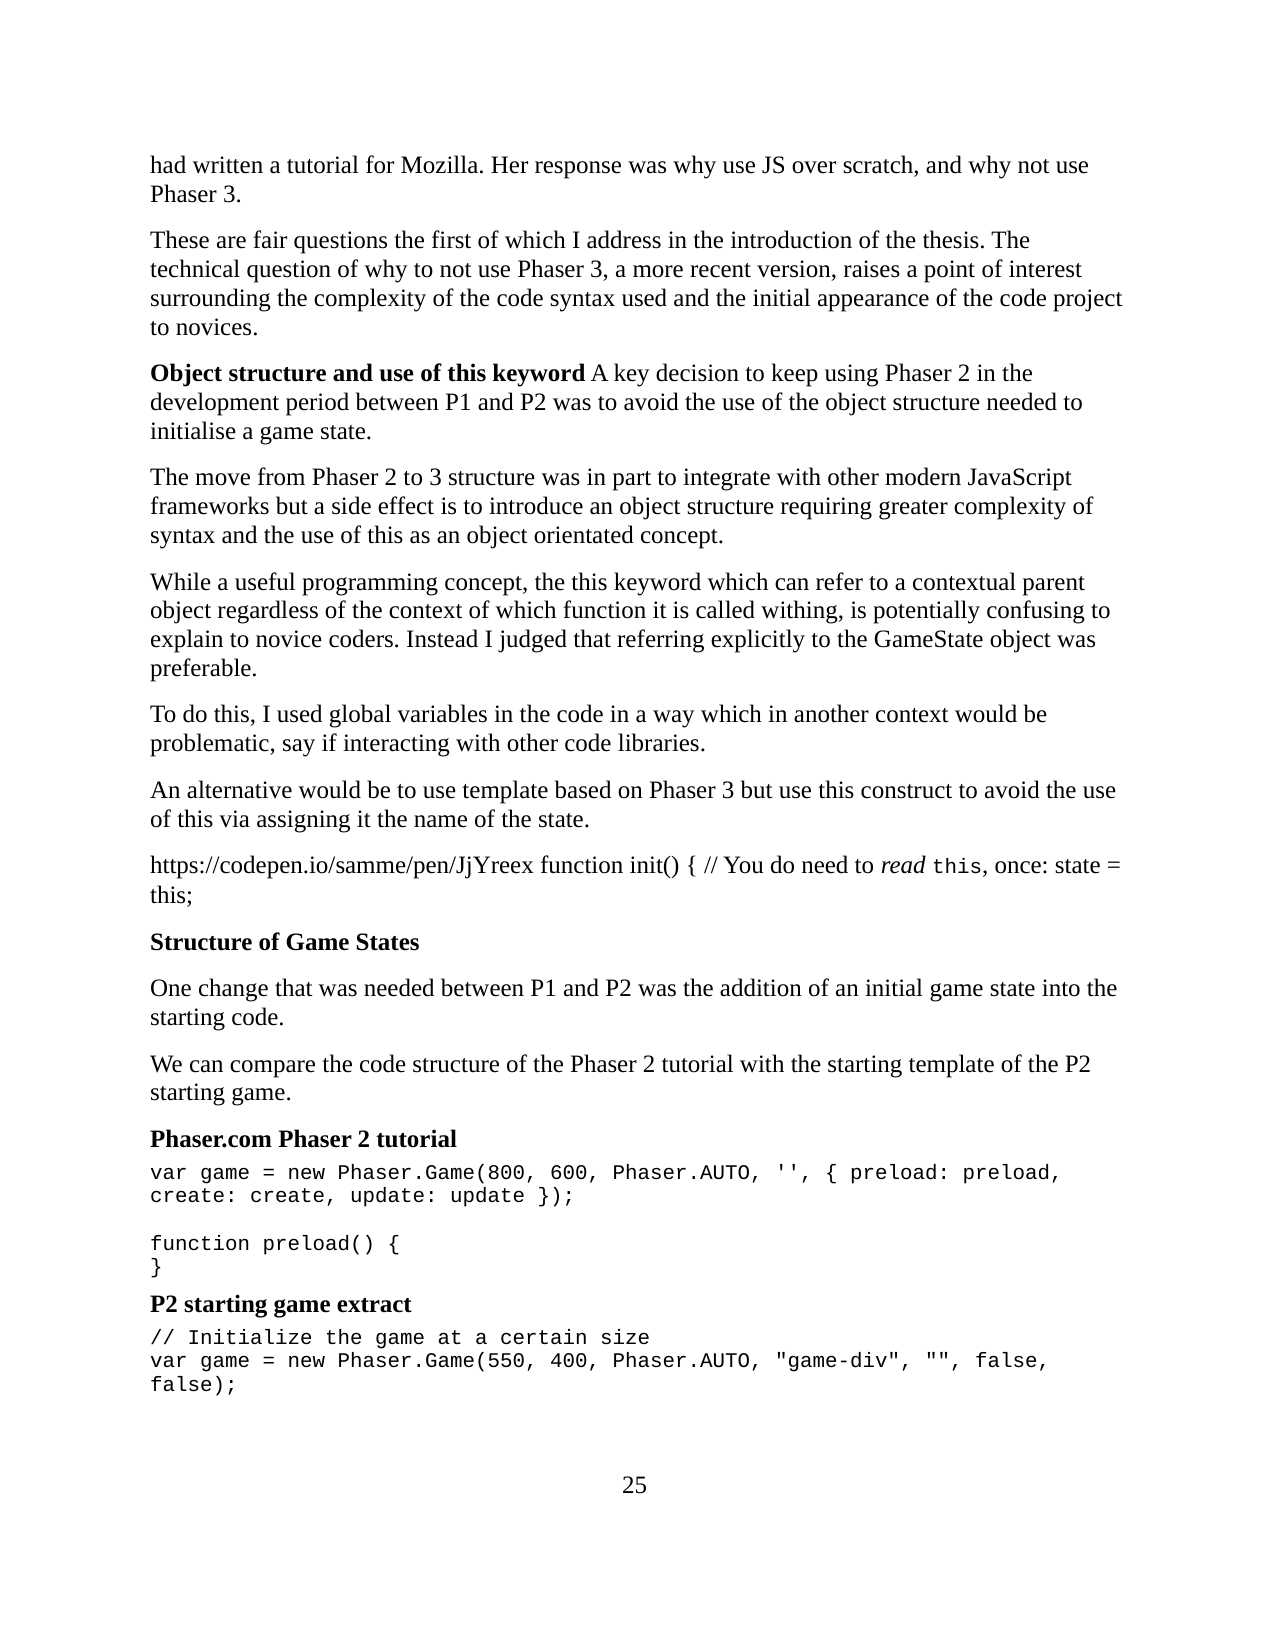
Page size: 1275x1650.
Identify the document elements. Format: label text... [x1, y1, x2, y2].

text Structure of Game States [150, 927, 1125, 955]
text } [150, 1256, 1125, 1280]
text One change that was needed between P1 and P2 was the addition of an initial game state into the starting code. [150, 973, 1125, 1031]
text An alternative would be to use template based on Phaser 3 but use this construct to avoid the use of this via assigning it the name of the state. [150, 775, 1125, 832]
text var game = new Phaser.Game(800, 600, Phaser.AUTO, '', { preload: preload, create: create, update: update }); [150, 1162, 1125, 1209]
text // Initialize the game at a certain size [150, 1327, 1125, 1350]
text We can compare the code structure of the Phaser 2 tutorial with the starting template of the P2 starting game. [150, 1049, 1125, 1106]
text The move from Phaser 2 to 3 structure was in part to integrate with other modern JavaScript frameworks but a side effect is to introduce an object structure requiring greater complexity of syntax and the use of this as an object orientated concept. [150, 462, 1125, 549]
text had written a tutorial for Mozilla. Her response was why use JS over scratch, and why not use Phaser 3. [150, 150, 1125, 207]
text To do this, I used global variables in the code in a way which in another context would be problematic, say if interacting with other code libraries. [150, 699, 1125, 757]
text P2 starting game extract [150, 1289, 1125, 1318]
text var game = new Phaser.Game(550, 400, Phaser.AUTO, "game-div", "", false, false); [150, 1350, 1125, 1398]
text https://codepen.io/samme/pen/JjYreex function init() { // You do need to read this, once: state = this; [150, 850, 1125, 909]
text These are fair questions the first of which I address in the introduction of the thesis. The technical question of why to not use Phaser 3, a more recent version, raises a point of interest surrounding the complexity of the code syntax used and the initial appearance of the code project to novices. [150, 225, 1125, 340]
text Object structure and use of this keyword A key decision to keep using Phaser 2 in the development period between P1 and P2 was to avoid the use of the object structure needed to initialise a game state. [150, 358, 1125, 444]
text function preload() { [150, 1233, 1125, 1256]
text Phaser.com Phaser 2 tutorial [150, 1124, 1125, 1153]
text While a useful programming concept, the this keyword which can refer to a contextual parent object regardless of the context of which function it is called withing, is potentially confusing to explain to novice coders. Instead I judged that referring explicitly to the GameState object was preferable. [150, 567, 1125, 682]
